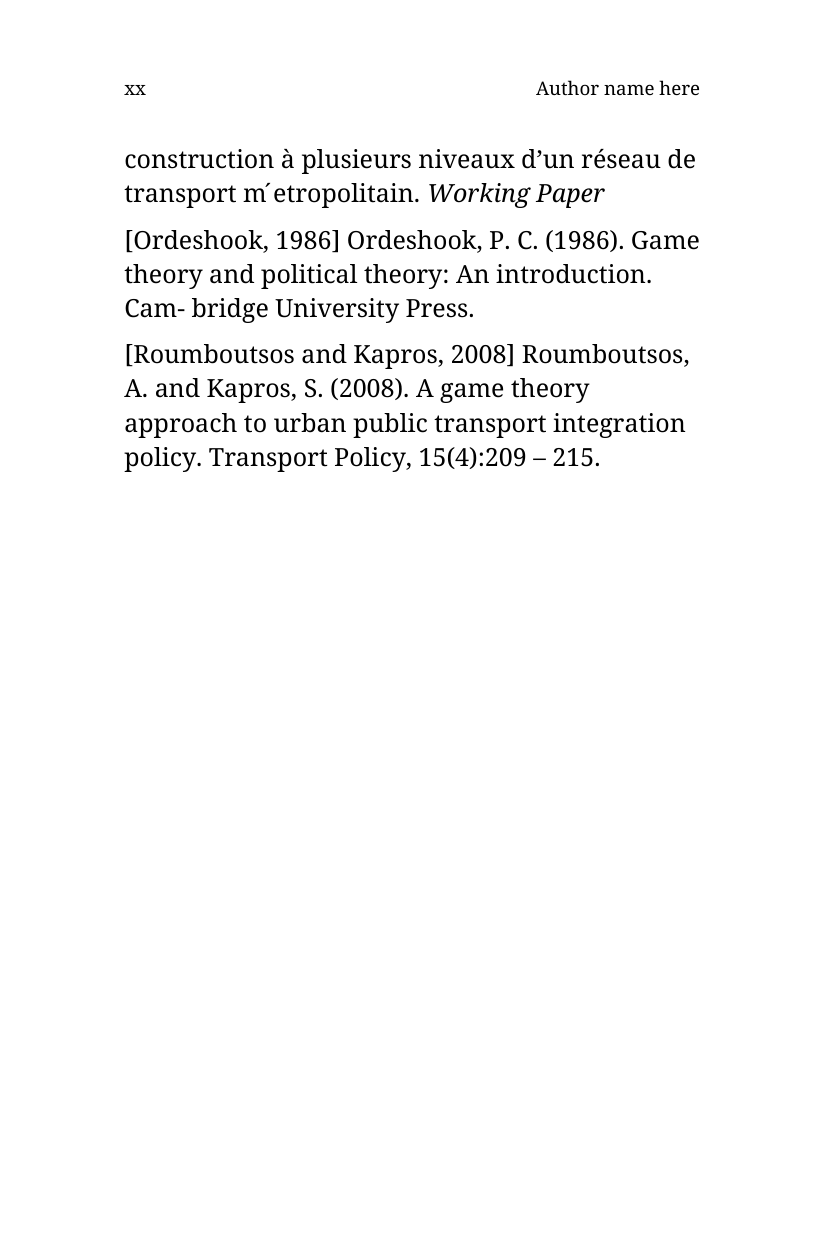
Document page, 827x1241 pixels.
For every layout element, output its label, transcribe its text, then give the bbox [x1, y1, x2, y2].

text [Roumboutsos and Kapros, 2008] Roumboutsos, A. and Kapros, S. (2008). A game theory approach to urban public transport integration policy. Transport Policy, 15(4):209 – 215. [124, 337, 703, 473]
text [Ordeshook, 1986] Ordeshook, P. C. (1986). Game theory and political theory: An introduction. Cam- bridge University Press. [124, 222, 703, 324]
text construction à plusieurs niveaux d’un réseau de transport m ́etropolitain. Working Paper [124, 142, 703, 210]
